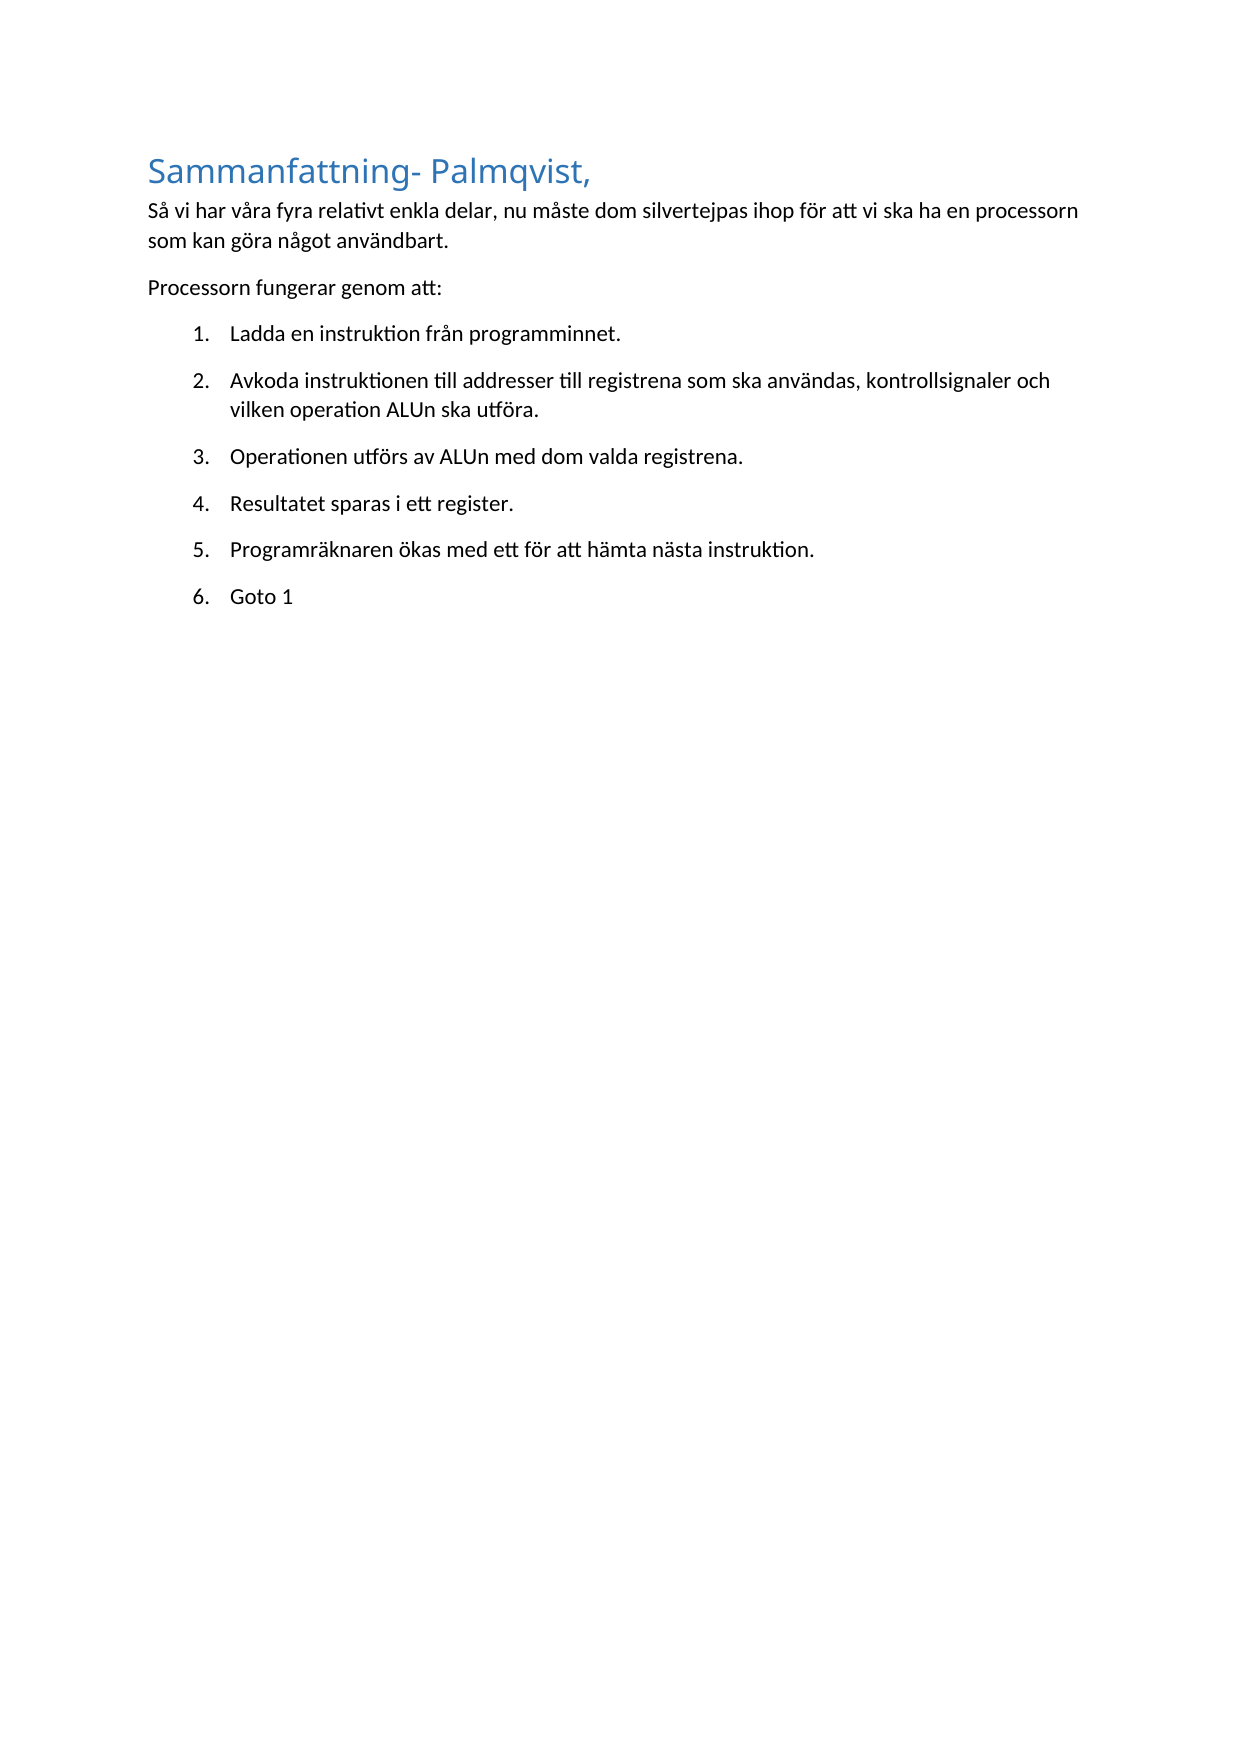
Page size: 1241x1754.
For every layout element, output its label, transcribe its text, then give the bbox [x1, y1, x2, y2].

list Programräknaren ökas med ett för att hämta nästa instruktion. [192, 535, 1093, 563]
list Ladda en instruktion från programminnet. [192, 319, 1093, 347]
list Goto 1 [192, 582, 1093, 610]
text Processorn fungerar genom att: [148, 273, 1093, 301]
text Så vi har våra fyra relativt enkla delar, nu måste dom silvertejpas ihop för att vi ska ha en processorn som kan göra något användbart. [148, 196, 1093, 254]
list Avkoda instruktionen till addresser till registrena som ska användas, kontrollsignaler och vilken operation ALUn ska utföra. [192, 366, 1093, 424]
list Resultatet sparas i ett register. [192, 489, 1093, 517]
subtitle Sammanfattning- Palmqvist, [148, 148, 1093, 193]
list Operationen utförs av ALUn med dom valda registrena. [192, 442, 1093, 470]
